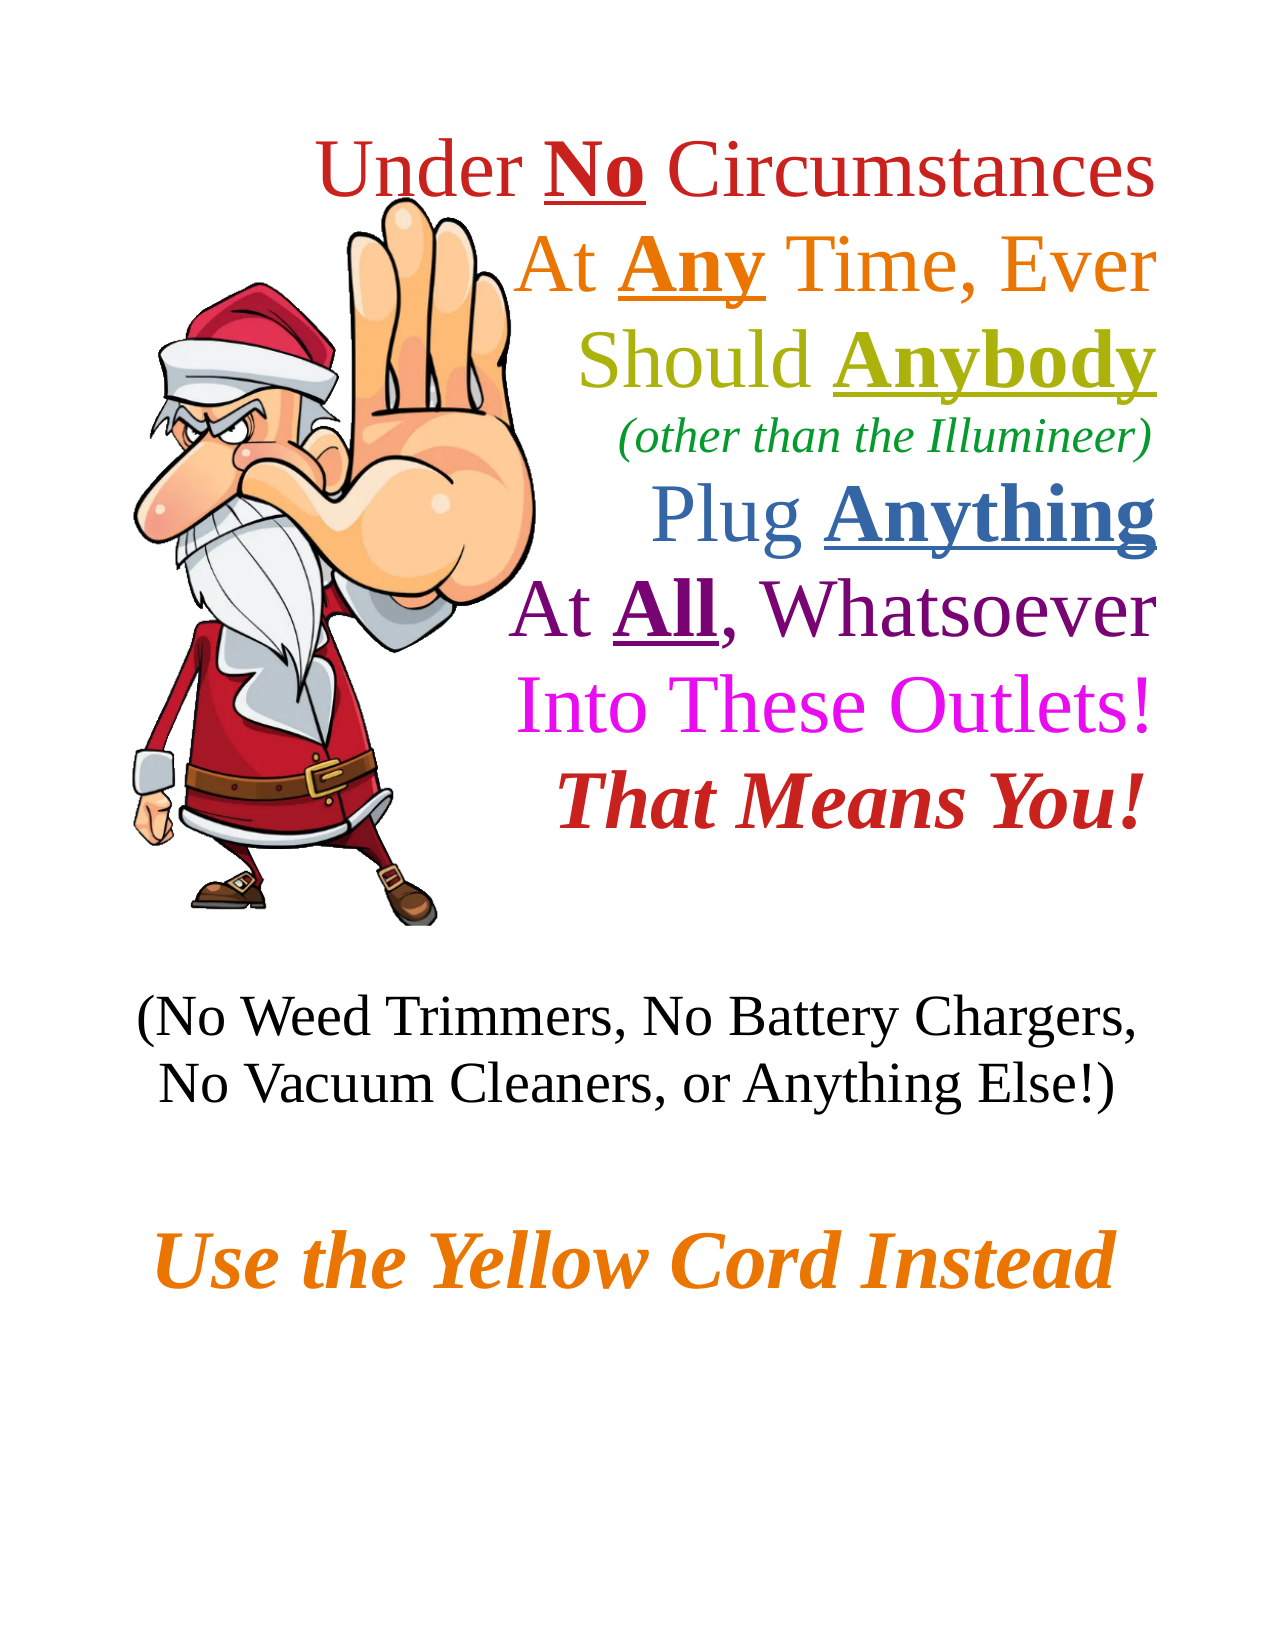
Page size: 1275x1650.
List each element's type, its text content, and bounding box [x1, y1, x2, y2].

text (other than the Illumineer) [540, 406, 1157, 463]
text That Means You! [540, 751, 1157, 846]
text No Vacuum Cleaners, or Anything Else!) [118, 1048, 1157, 1115]
text (No Weed Trimmers, No Battery Chargers, [118, 981, 1157, 1048]
text Under No Circumstances [118, 118, 1157, 214]
picture [121, 188, 540, 931]
text Use the Yellow Cord Instead [118, 1211, 1157, 1306]
text Into These Outlets! [540, 655, 1157, 751]
text Should Anybody [540, 310, 1157, 406]
text At All, Whatsoever [540, 559, 1157, 655]
text Plug Anything [540, 463, 1157, 559]
text At Any Time, Ever [540, 214, 1157, 310]
